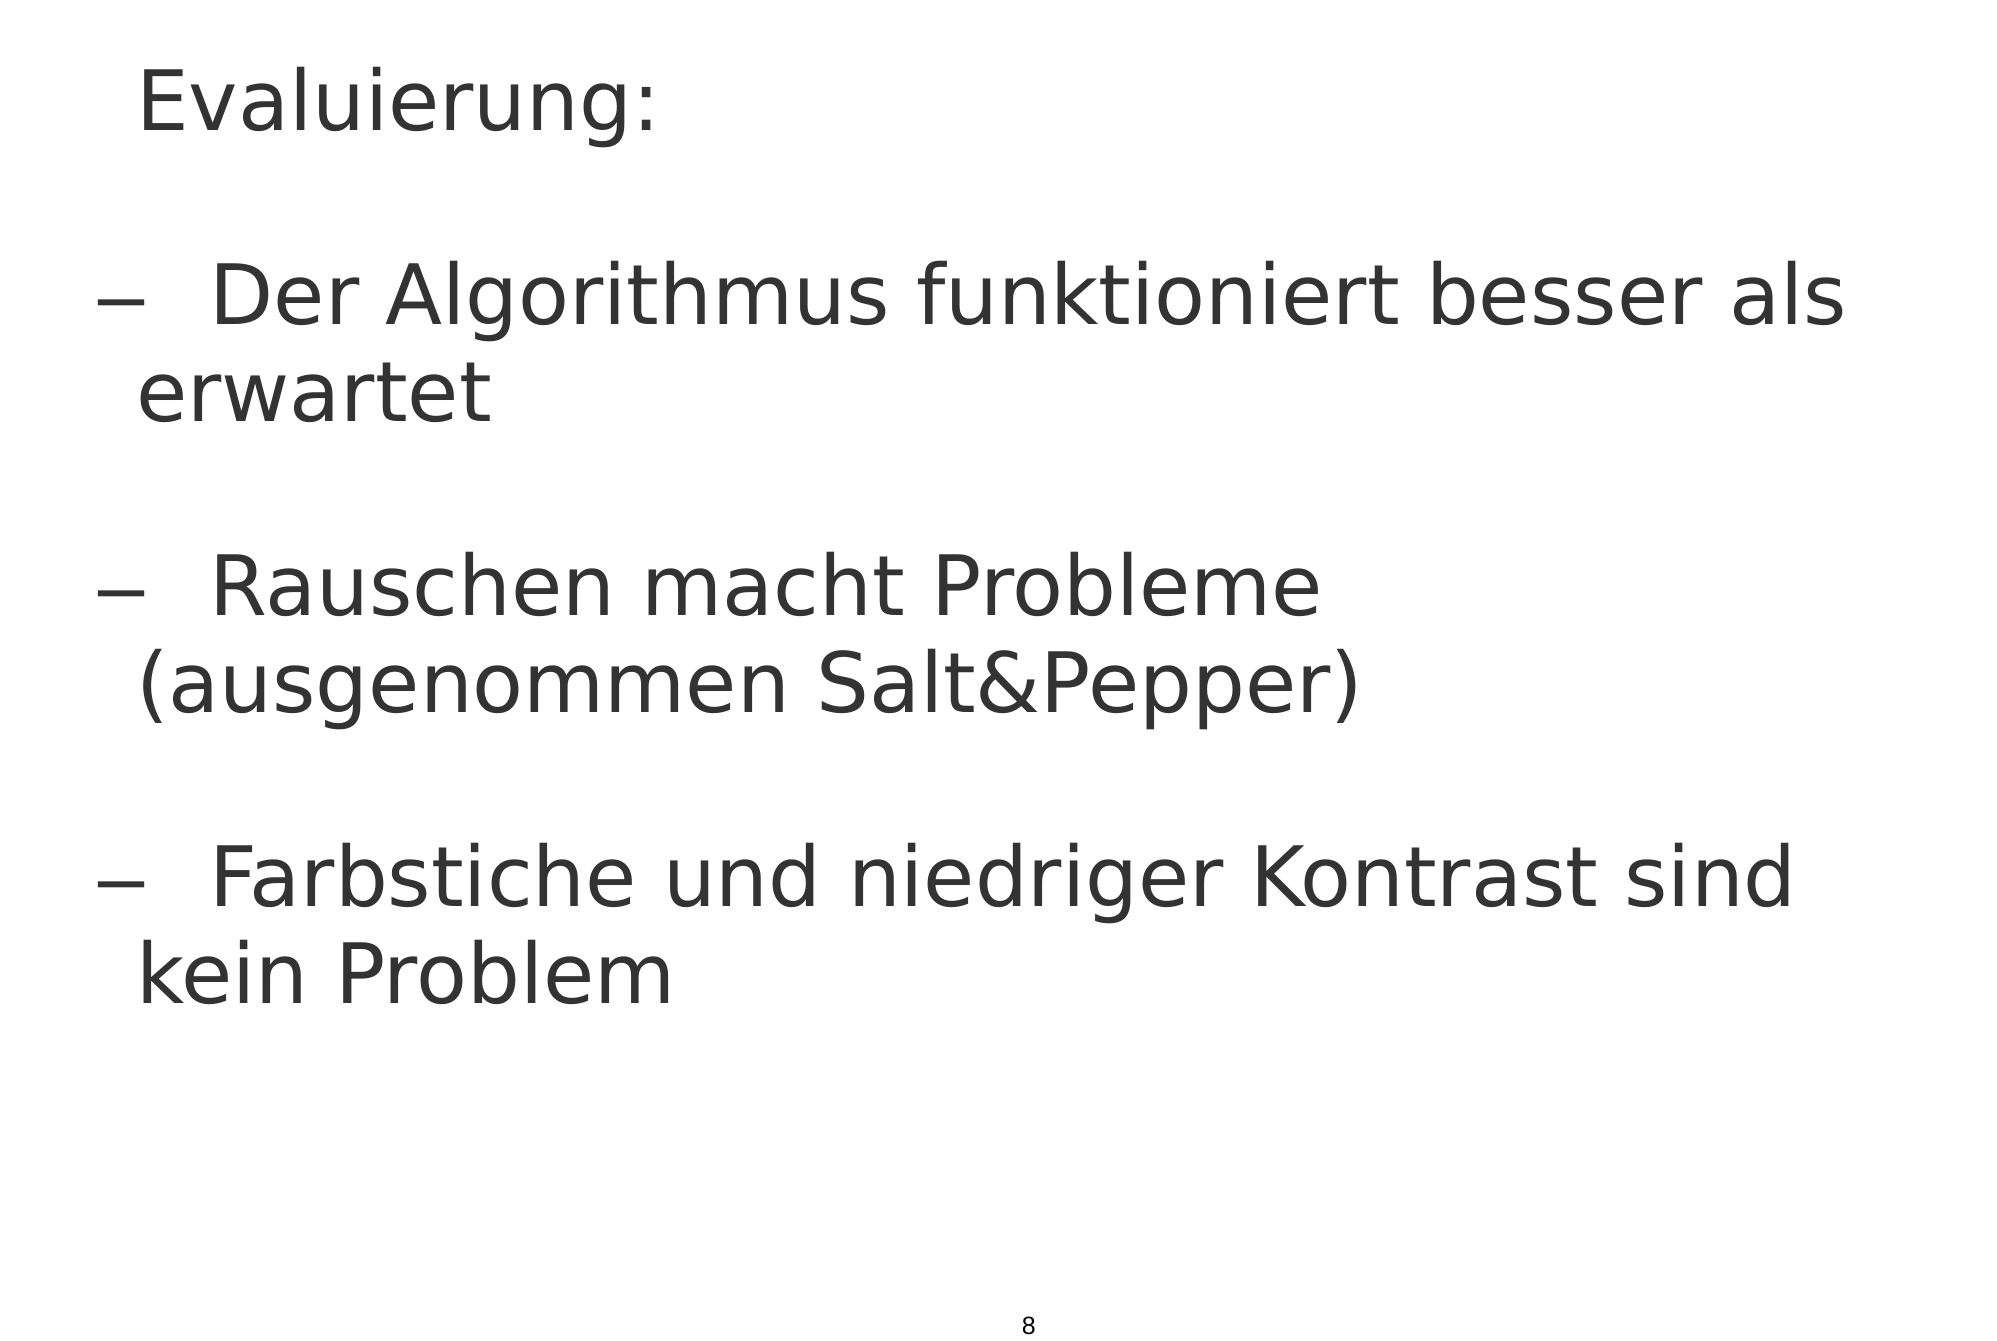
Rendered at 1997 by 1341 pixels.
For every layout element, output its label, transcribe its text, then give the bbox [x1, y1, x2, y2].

list Farbstiche und niedriger Kontrast sind kein Problem [98, 829, 1996, 1023]
list Rauschen macht Probleme (ausgenommen Salt&Pepper) [98, 538, 1996, 829]
list Evaluierung: [98, 53, 1996, 247]
list Der Algorithmus funktioniert besser als erwartet [98, 247, 1996, 538]
